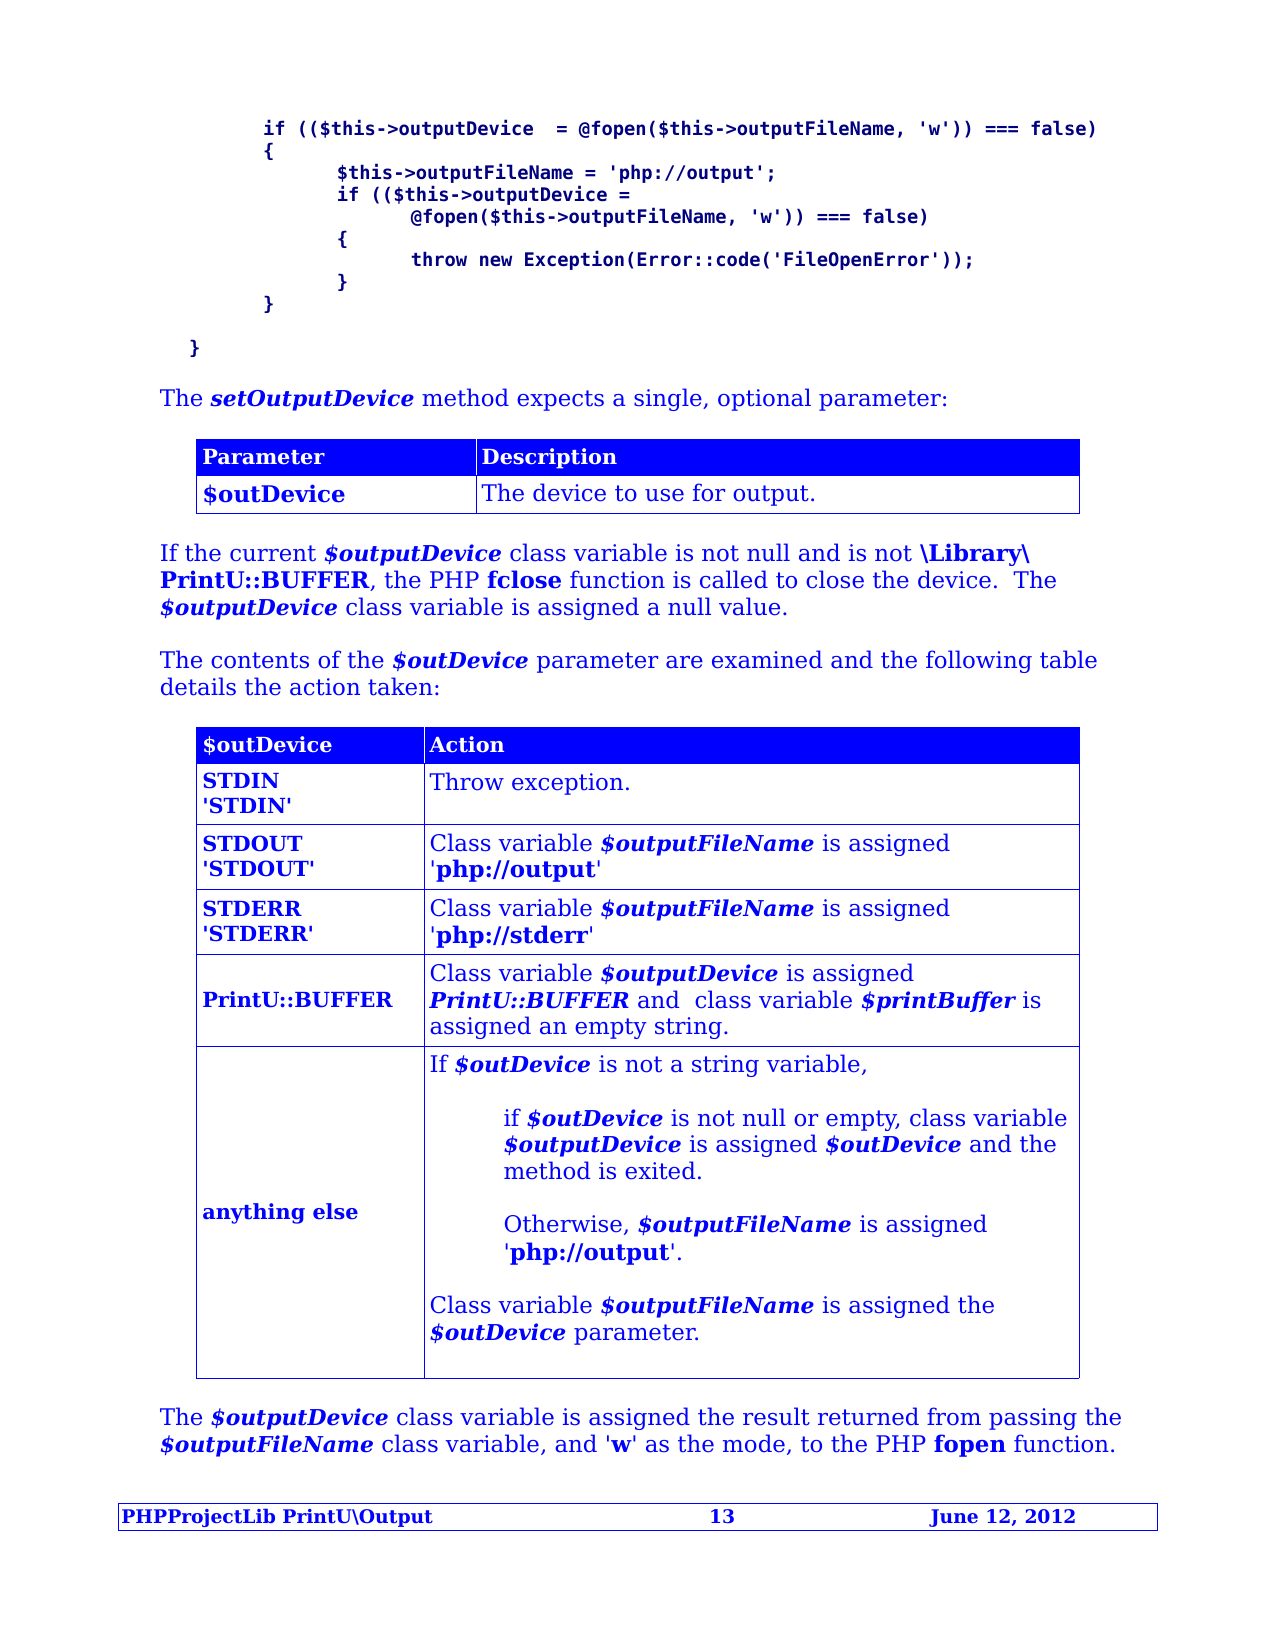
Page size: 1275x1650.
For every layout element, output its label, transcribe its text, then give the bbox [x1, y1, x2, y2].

table_cell STDERR 'STDERR' [197, 890, 424, 954]
table_header Action [425, 728, 1079, 763]
table_cell Class variable $outputFileName is assigned 'php://output' [425, 825, 1079, 889]
table_cell If $outDevice is not a string variable, if $outDevice is not null or empty, class variable $outputDevice is assigned $outDevice and the method is exited. Otherwise, $outputFileName is assigned 'php://output'. Class variable $outputFileName is assigned the $outDevice parameter. [425, 1047, 1079, 1378]
text If the current $outputDevice class variable is not null and is not \Library\PrintU::BUFFER, the PHP fclose function is called to close the device. The $outputDevice class variable is assigned a null value. [159, 540, 1157, 621]
table_cell PrintU::BUFFER [197, 955, 424, 1046]
table_cell anything else [197, 1047, 424, 1378]
table_cell STDOUT 'STDOUT' [197, 825, 424, 889]
table_header Description [477, 440, 1079, 475]
table_cell Class variable $outputFileName is assigned 'php://stderr' [425, 890, 1079, 954]
list } [189, 271, 1157, 293]
table_cell $outDevice [197, 476, 476, 513]
list { [189, 140, 1157, 162]
list @fopen($this->outputFileName, 'w')) === false) [189, 206, 1157, 227]
text The contents of the $outDevice parameter are examined and the following table details the action taken: [159, 647, 1157, 701]
list } [189, 337, 1157, 359]
list throw new Exception(Error::code('FileOpenError')); [189, 249, 1157, 271]
table_cell The device to use for output. [477, 476, 1079, 513]
table_cell STDIN 'STDIN' [197, 764, 424, 824]
list } [189, 293, 1157, 315]
list if (($this->outputDevice = [189, 184, 1157, 206]
table_cell Class variable $outputDevice is assigned PrintU::BUFFER and class variable $printBuffer is assigned an empty string. [425, 955, 1079, 1046]
table_cell Throw exception. [425, 764, 1079, 824]
text The $outputDevice class variable is assigned the result returned from passing the $outputFileName class variable, and 'w' as the mode, to the PHP fopen function. [159, 1404, 1157, 1458]
list $this->outputFileName = 'php://output'; [189, 162, 1157, 184]
table_header $outDevice [197, 728, 424, 763]
list if (($this->outputDevice = @fopen($this->outputFileName, 'w')) === false) [189, 118, 1157, 140]
text The setOutputDevice method expects a single, optional parameter: [159, 385, 1157, 412]
table_header Parameter [197, 440, 476, 475]
list { [189, 227, 1157, 249]
